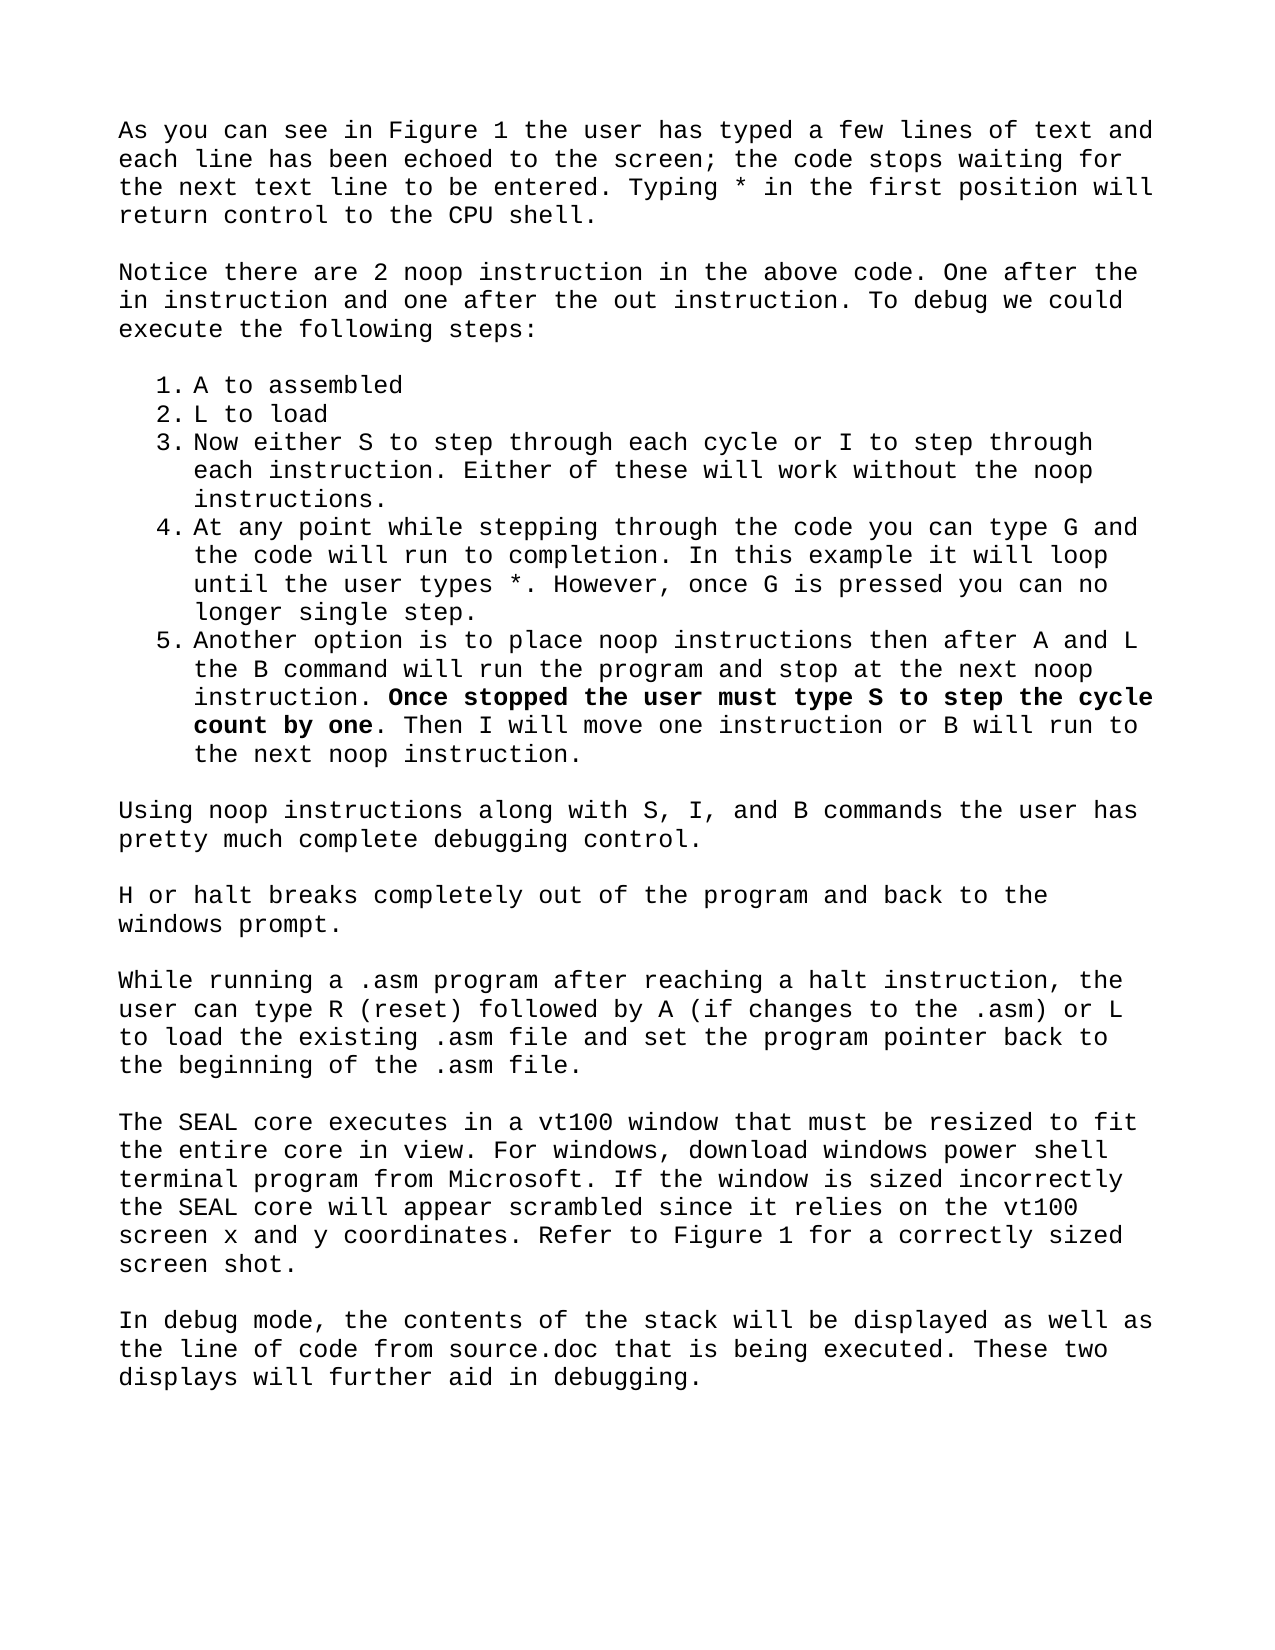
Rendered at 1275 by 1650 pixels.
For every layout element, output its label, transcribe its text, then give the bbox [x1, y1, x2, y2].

list Another option is to place noop instructions then after A and L the B command will run the program and stop at the next noop instruction. Once stopped the user must type S to step the cycle count by one. Then I will move one instruction or B will run to the next noop instruction. [156, 628, 1157, 770]
list Now either S to step through each cycle or I to step through each instruction. Either of these will work without the noop instructions. [156, 430, 1157, 515]
list At any point while stepping through the code you can type G and the code will run to completion. In this example it will loop until the user types *. However, once G is pressed you can no longer single step. [156, 515, 1157, 628]
text Using noop instructions along with S, I, and B commands the user has pretty much complete debugging control. [118, 798, 1157, 855]
text As you can see in Figure 1 the user has typed a few lines of text and each line has been echoed to the screen; the code stops waiting for the next text line to be entered. Typing * in the first position will return control to the CPU shell. [118, 118, 1157, 231]
text While running a .asm program after reaching a halt instruction, the user can type R (reset) followed by A (if changes to the .asm) or L to load the existing .asm file and set the program pointer back to the beginning of the .asm file. [118, 968, 1157, 1081]
text Notice there are 2 noop instruction in the above code. One after the in instruction and one after the out instruction. To debug we could execute the following steps: [118, 260, 1157, 345]
text The SEAL core executes in a vt100 window that must be resized to fit the entire core in view. For windows, download windows power shell terminal program from Microsoft. If the window is sized incorrectly the SEAL core will appear scrambled since it relies on the vt100 screen x and y coordinates. Refer to Figure 1 for a correctly sized screen shot. [118, 1110, 1157, 1280]
list A to assembled [156, 373, 1157, 401]
text H or halt breaks completely out of the program and back to the windows prompt. [118, 883, 1157, 940]
text In debug mode, the contents of the stack will be displayed as well as the line of code from source.doc that is being executed. These two displays will further aid in debugging. [118, 1308, 1157, 1393]
list L to load [156, 401, 1157, 430]
